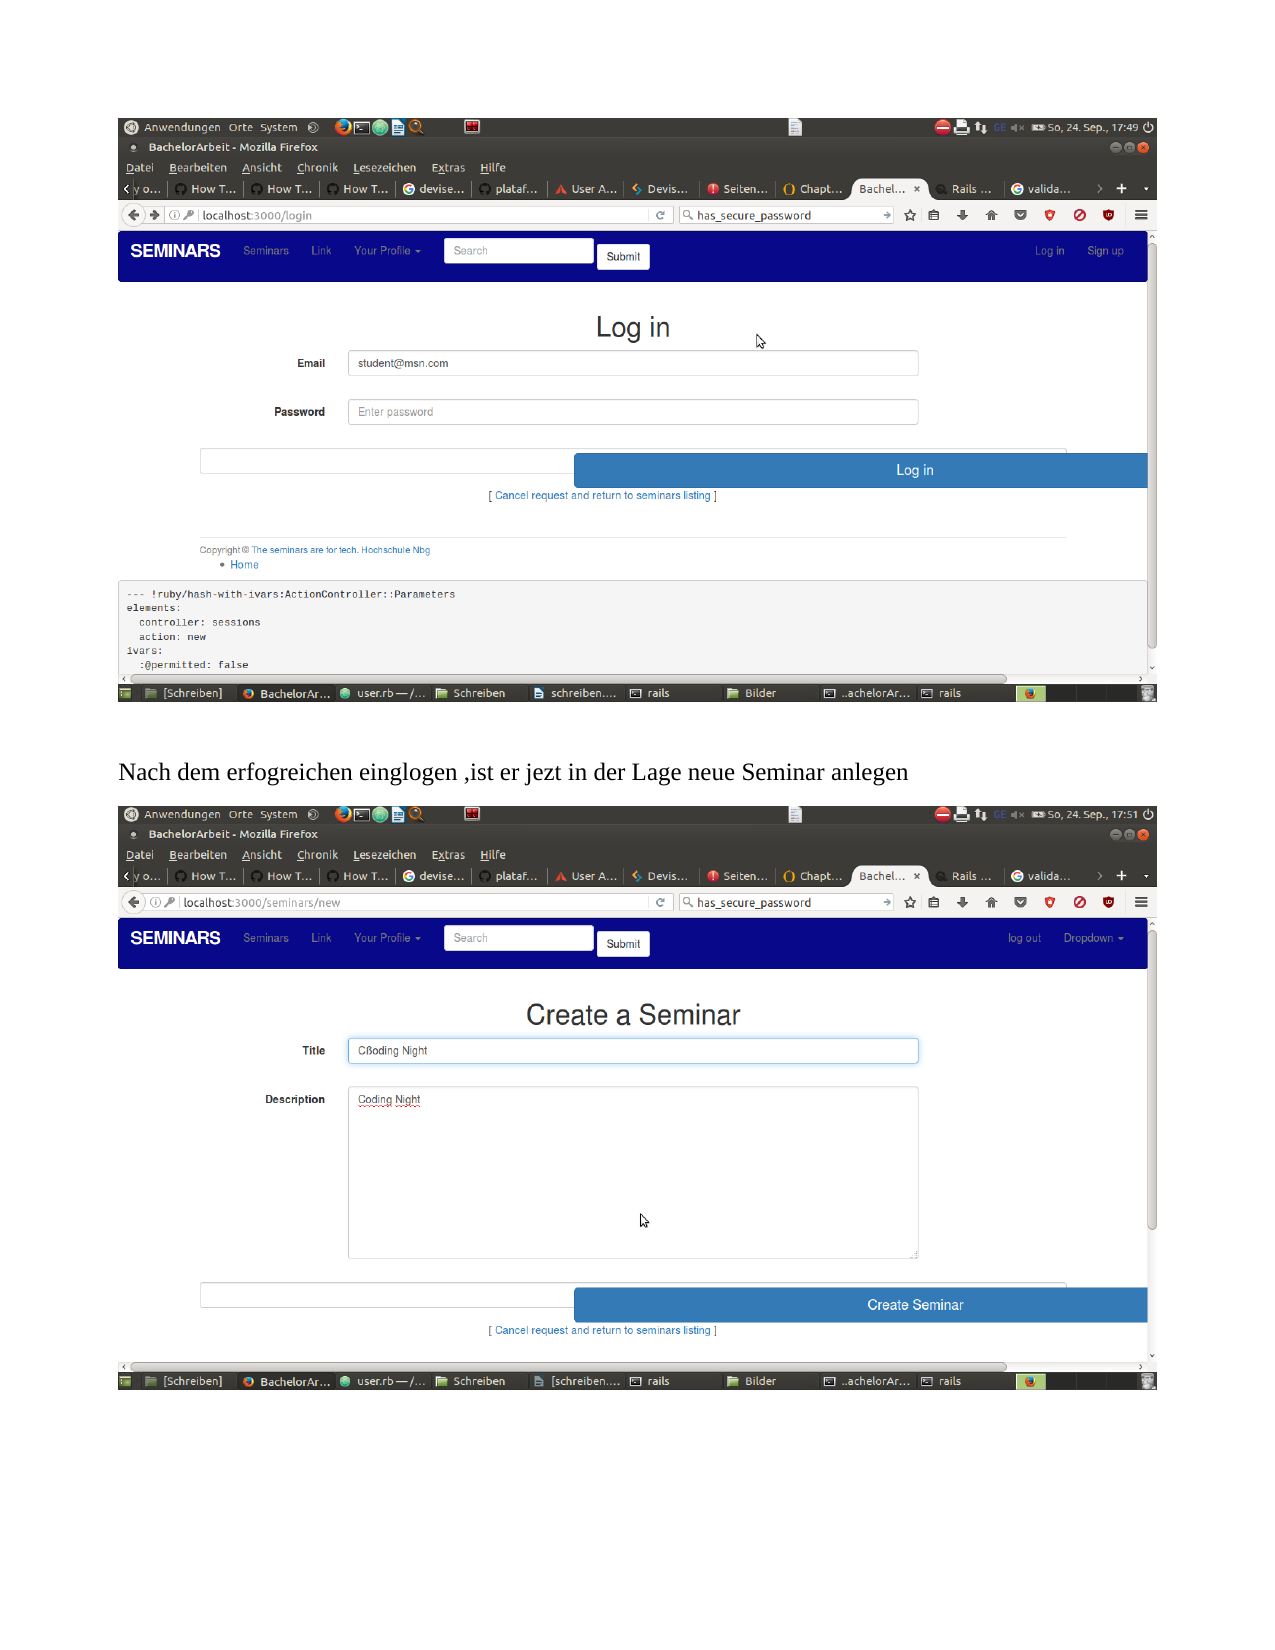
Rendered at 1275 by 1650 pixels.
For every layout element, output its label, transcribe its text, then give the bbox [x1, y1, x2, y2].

picture [118, 806, 1157, 1390]
text Nach dem erfogreichen einglogen ,ist er jezt in der Lage neue Seminar anlegen [118, 757, 1157, 786]
picture [118, 118, 1157, 702]
